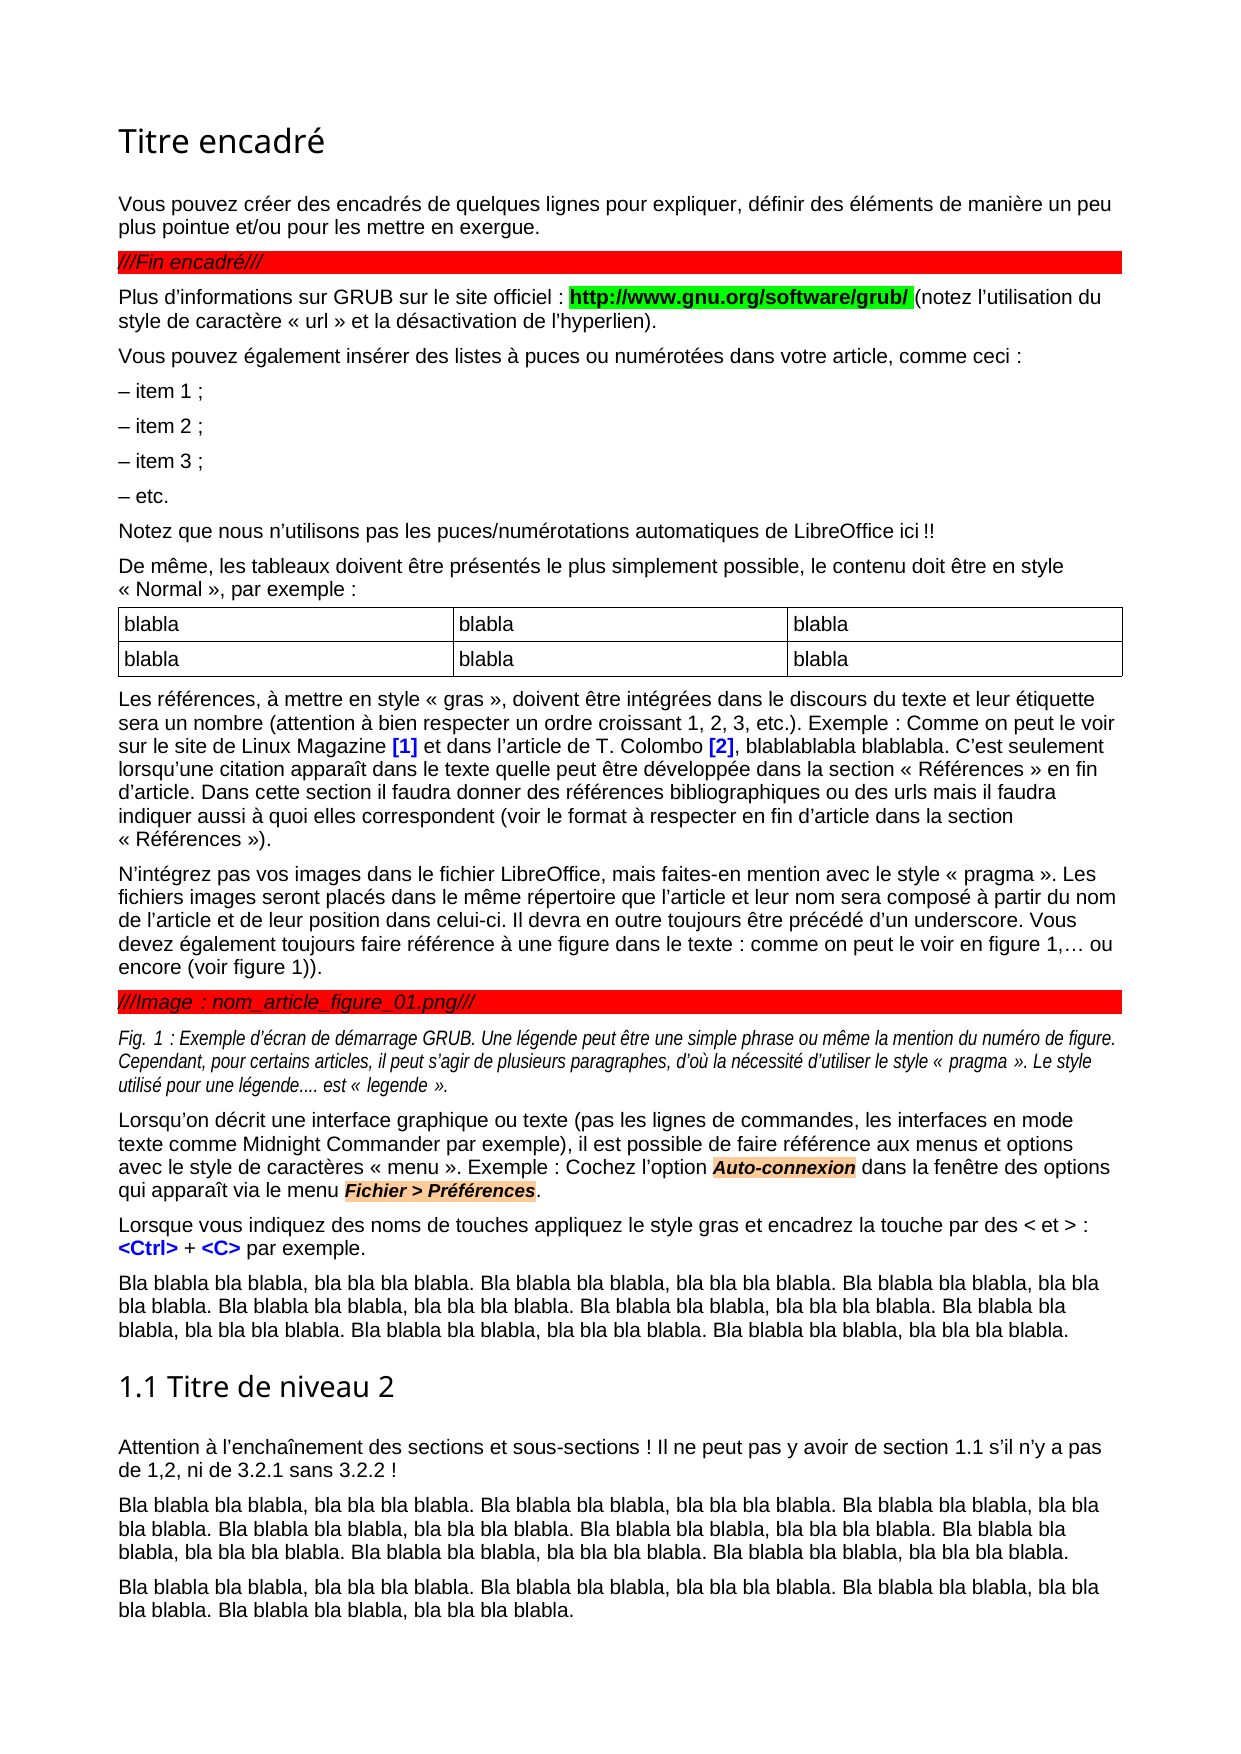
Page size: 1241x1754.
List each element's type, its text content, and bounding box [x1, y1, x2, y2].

text N’intégrez pas vos images dans le fichier LibreOffice, mais faites-en mention avec le style « pragma ». Les fichiers images seront placés dans le même répertoire que l’article et leur nom sera composé à partir du nom de l’article et de leur position dans celui-ci. Il devra en outre toujours être précédé d’un underscore. Vous devez également toujours faire référence à une figure dans le texte : comme on peut le voir en figure 1,… ou encore (voir figure 1)). [118, 862, 1122, 979]
text Bla blabla bla blabla, bla bla bla blabla. Bla blabla bla blabla, bla bla bla blabla. Bla blabla bla blabla, bla bla bla blabla. Bla blabla bla blabla, bla bla bla blabla. Bla blabla bla blabla, bla bla bla blabla. Bla blabla bla blabla, bla bla bla blabla. Bla blabla bla blabla, bla bla bla blabla. Bla blabla bla blabla, bla bla bla blabla. [118, 1272, 1122, 1342]
text Plus d’informations sur GRUB sur le site officiel : http://www.gnu.org/software/grub/ (notez l’utilisation du style de caractère « url » et la désactivation de l’hyperlien). [118, 286, 1122, 332]
table_header blabla [119, 608, 453, 641]
text Notez que nous n’utilisons pas les puces/numérotations automatiques de LibreOffice ici !! [118, 519, 1122, 542]
text Vous pouvez créer des encadrés de quelques lignes pour expliquer, définir des éléments de manière un peu plus pointue et/ou pour les mettre en exergue. [118, 193, 1122, 239]
text – item 2 ; [118, 414, 1122, 437]
text Bla blabla bla blabla, bla bla bla blabla. Bla blabla bla blabla, bla bla bla blabla. Bla blabla bla blabla, bla bla bla blabla. Bla blabla bla blabla, bla bla bla blabla. Bla blabla bla blabla, bla bla bla blabla. Bla blabla bla blabla, bla bla bla blabla. Bla blabla bla blabla, bla bla bla blabla. Bla blabla bla blabla, bla bla bla blabla. [118, 1494, 1122, 1564]
subtitle Titre encadré [118, 118, 1122, 163]
text Fig. 1 : Exemple d’écran de démarrage GRUB. Une légende peut être une simple phrase ou même la mention du numéro de figure. Cependant, pour certains articles, il peut s’agir de plusieurs paragraphes, d’où la nécessité d’utiliser le style « pragma ». Le style utilisé pour une légende.... est « legende ». [118, 1025, 1122, 1097]
text Attention à l’enchaînement des sections et sous-sections ! Il ne peut pas y avoir de section 1.1 s’il n’y a pas de 1,2, ni de 3.2.1 sans 3.2.2 ! [118, 1436, 1122, 1482]
text Bla blabla bla blabla, bla bla bla blabla. Bla blabla bla blabla, bla bla bla blabla. Bla blabla bla blabla, bla bla bla blabla. Bla blabla bla blabla, bla bla bla blabla. [118, 1576, 1122, 1622]
table_header blabla [788, 608, 1122, 641]
table_cell blabla [788, 642, 1122, 676]
text ///Fin encadré/// [118, 251, 1122, 274]
table_cell blabla [119, 642, 453, 676]
subtitle 1.1 Titre de niveau 2 [118, 1367, 1122, 1406]
text – etc. [118, 484, 1122, 507]
text De même, les tableaux doivent être présentés le plus simplement possible, le contenu doit être en style « Normal », par exemple : [118, 554, 1122, 601]
text ///Image : nom_article_figure_01.png/// [118, 990, 1122, 1014]
text Vous pouvez également insérer des listes à puces ou numérotées dans votre article, comme ceci : [118, 344, 1122, 367]
text Les références, à mettre en style « gras », doivent être intégrées dans le discours du texte et leur étiquette sera un nombre (attention à bien respecter un ordre croissant 1, 2, 3, etc.). Exemple : Comme on peut le voir sur le site de Linux Magazine [1] et dans l’article de T. Colombo [2], blablablabla blablabla. C’est seulement lorsqu’une citation apparaît dans le texte quelle peut être développée dans la section « Références » en fin d’article. Dans cette section il faudra donner des références bibliographiques ou des urls mais il faudra indiquer aussi à quoi elles correspondent (voir le format à respecter en fin d’article dans la section « Références »). [118, 688, 1122, 851]
table_cell blabla [454, 642, 787, 676]
text – item 3 ; [118, 449, 1122, 472]
text Lorsqu’on décrit une interface graphique ou texte (pas les lignes de commandes, les interfaces en mode texte comme Midnight Commander par exemple), il est possible de faire référence aux menus et options avec le style de caractères « menu ». Exemple : Cochez l’option Auto-connexion dans la fenêtre des options qui apparaît via le menu Fichier > Préférences. [118, 1109, 1122, 1202]
table_header blabla [454, 608, 787, 641]
text – item 1 ; [118, 379, 1122, 402]
text Lorsque vous indiquez des noms de touches appliquez le style gras et encadrez la touche par des < et > : <Ctrl> + <C> par exemple. [118, 1214, 1122, 1260]
